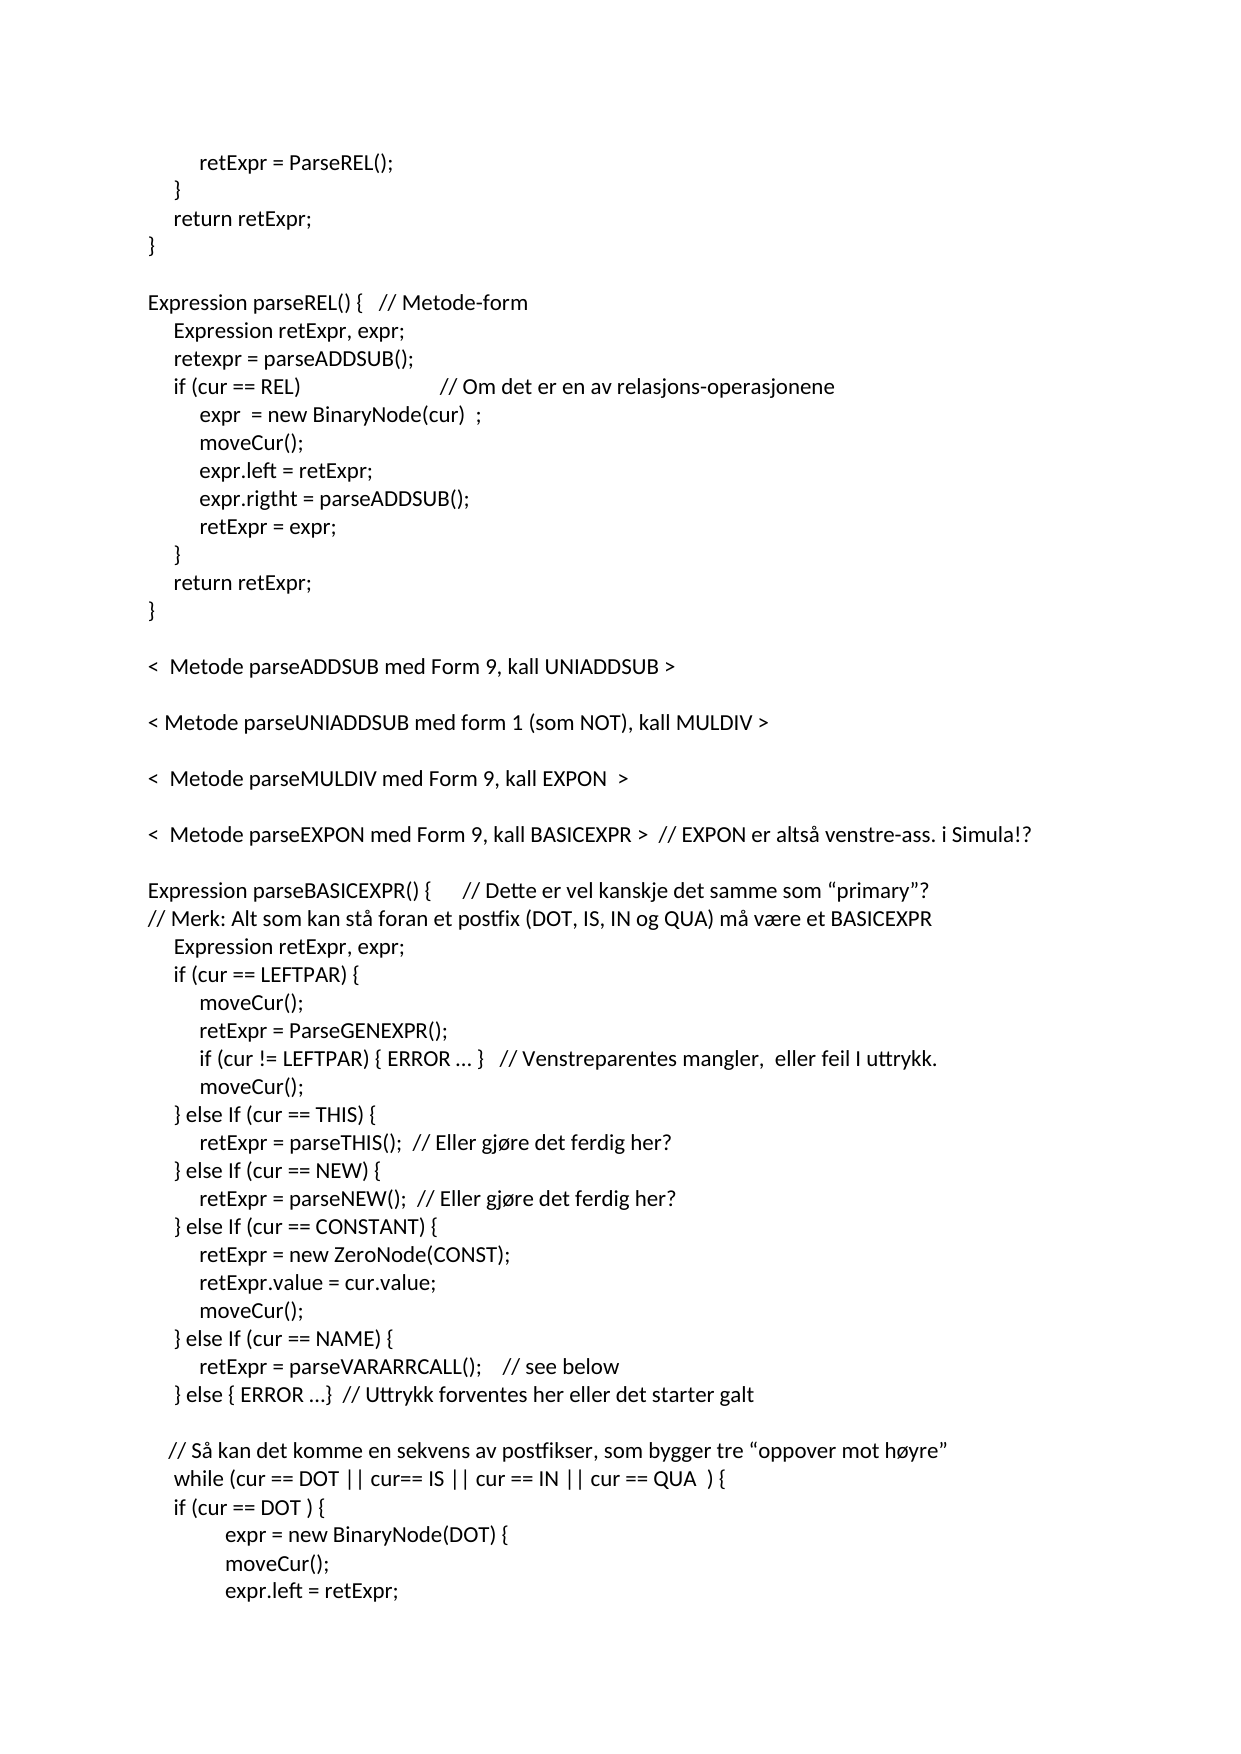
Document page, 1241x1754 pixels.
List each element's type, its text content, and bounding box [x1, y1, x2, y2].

text retExpr = parseNEW(); // Eller gjøre det ferdig her? [148, 1184, 1093, 1212]
text retExpr = parseTHIS(); // Eller gjøre det ferdig her? [148, 1128, 1093, 1156]
text retExpr.value = cur.value; [148, 1268, 1093, 1296]
text // Så kan det komme en sekvens av postfikser, som bygger tre “oppover mot høyre” [148, 1437, 1093, 1464]
text return retExpr; [148, 204, 1093, 232]
text Expression parseBASICEXPR() { // Dette er vel kanskje det samme som “primary”? [148, 876, 1093, 904]
text < Metode parseEXPON med Form 9, kall BASICEXPR > // EXPON er altså venstre-ass. i Simula!? [148, 820, 1093, 848]
text < Metode parseMULDIV med Form 9, kall EXPON > [148, 764, 1093, 792]
text retExpr = parseVARARRCALL(); // see below [148, 1352, 1093, 1381]
text < Metode parseUNIADDSUB med form 1 (som NOT), kall MULDIV > [148, 708, 1093, 736]
text } [148, 596, 1093, 624]
text retExpr = ParseGENEXPR(); [148, 1016, 1093, 1044]
text } [148, 232, 1093, 260]
text moveCur(); [148, 1072, 1093, 1100]
text return retExpr; [148, 568, 1093, 596]
text Expression parseREL() { // Metode-form [148, 288, 1093, 316]
text if (cur == DOT ) { [148, 1493, 1093, 1521]
text retExpr = ParseREL(); [148, 148, 1093, 176]
text // Merk: Alt som kan stå foran et postfix (DOT, IS, IN og QUA) må være et BASICEXPR [148, 904, 1093, 932]
text Expression retExpr, expr; [148, 932, 1093, 960]
text } else If (cur == NAME) { [148, 1324, 1093, 1352]
text expr = new BinaryNode(DOT) { [148, 1521, 1093, 1549]
text expr.left = retExpr; [148, 456, 1093, 484]
text } [148, 540, 1093, 568]
text if (cur != LEFTPAR) { ERROR … } // Venstreparentes mangler, eller feil I uttrykk. [148, 1044, 1093, 1072]
text expr.rigtht = parseADDSUB(); [148, 484, 1093, 512]
text } else If (cur == THIS) { [148, 1100, 1093, 1128]
text expr.left = retExpr; [148, 1577, 1093, 1605]
text retexpr = parseADDSUB(); [148, 344, 1093, 372]
text retExpr = new ZeroNode(CONST); [148, 1240, 1093, 1268]
text < Metode parseADDSUB med Form 9, kall UNIADDSUB > [148, 652, 1093, 680]
text if (cur == LEFTPAR) { [148, 960, 1093, 988]
text moveCur(); [148, 1296, 1093, 1324]
text Expression retExpr, expr; [148, 316, 1093, 344]
text moveCur(); [148, 1549, 1093, 1577]
text } else { ERROR …} // Uttrykk forventes her eller det starter galt [148, 1381, 1093, 1408]
text } else If (cur == CONSTANT) { [148, 1212, 1093, 1240]
text } [148, 176, 1093, 204]
text if (cur == REL) // Om det er en av relasjons-operasjonene [148, 372, 1093, 400]
text while (cur == DOT || cur== IS || cur == IN || cur == QUA ) { [148, 1464, 1093, 1493]
text moveCur(); [148, 428, 1093, 456]
text expr = new BinaryNode(cur) ; [148, 400, 1093, 428]
text } else If (cur == NEW) { [148, 1156, 1093, 1184]
text moveCur(); [148, 988, 1093, 1016]
text retExpr = expr; [148, 512, 1093, 540]
